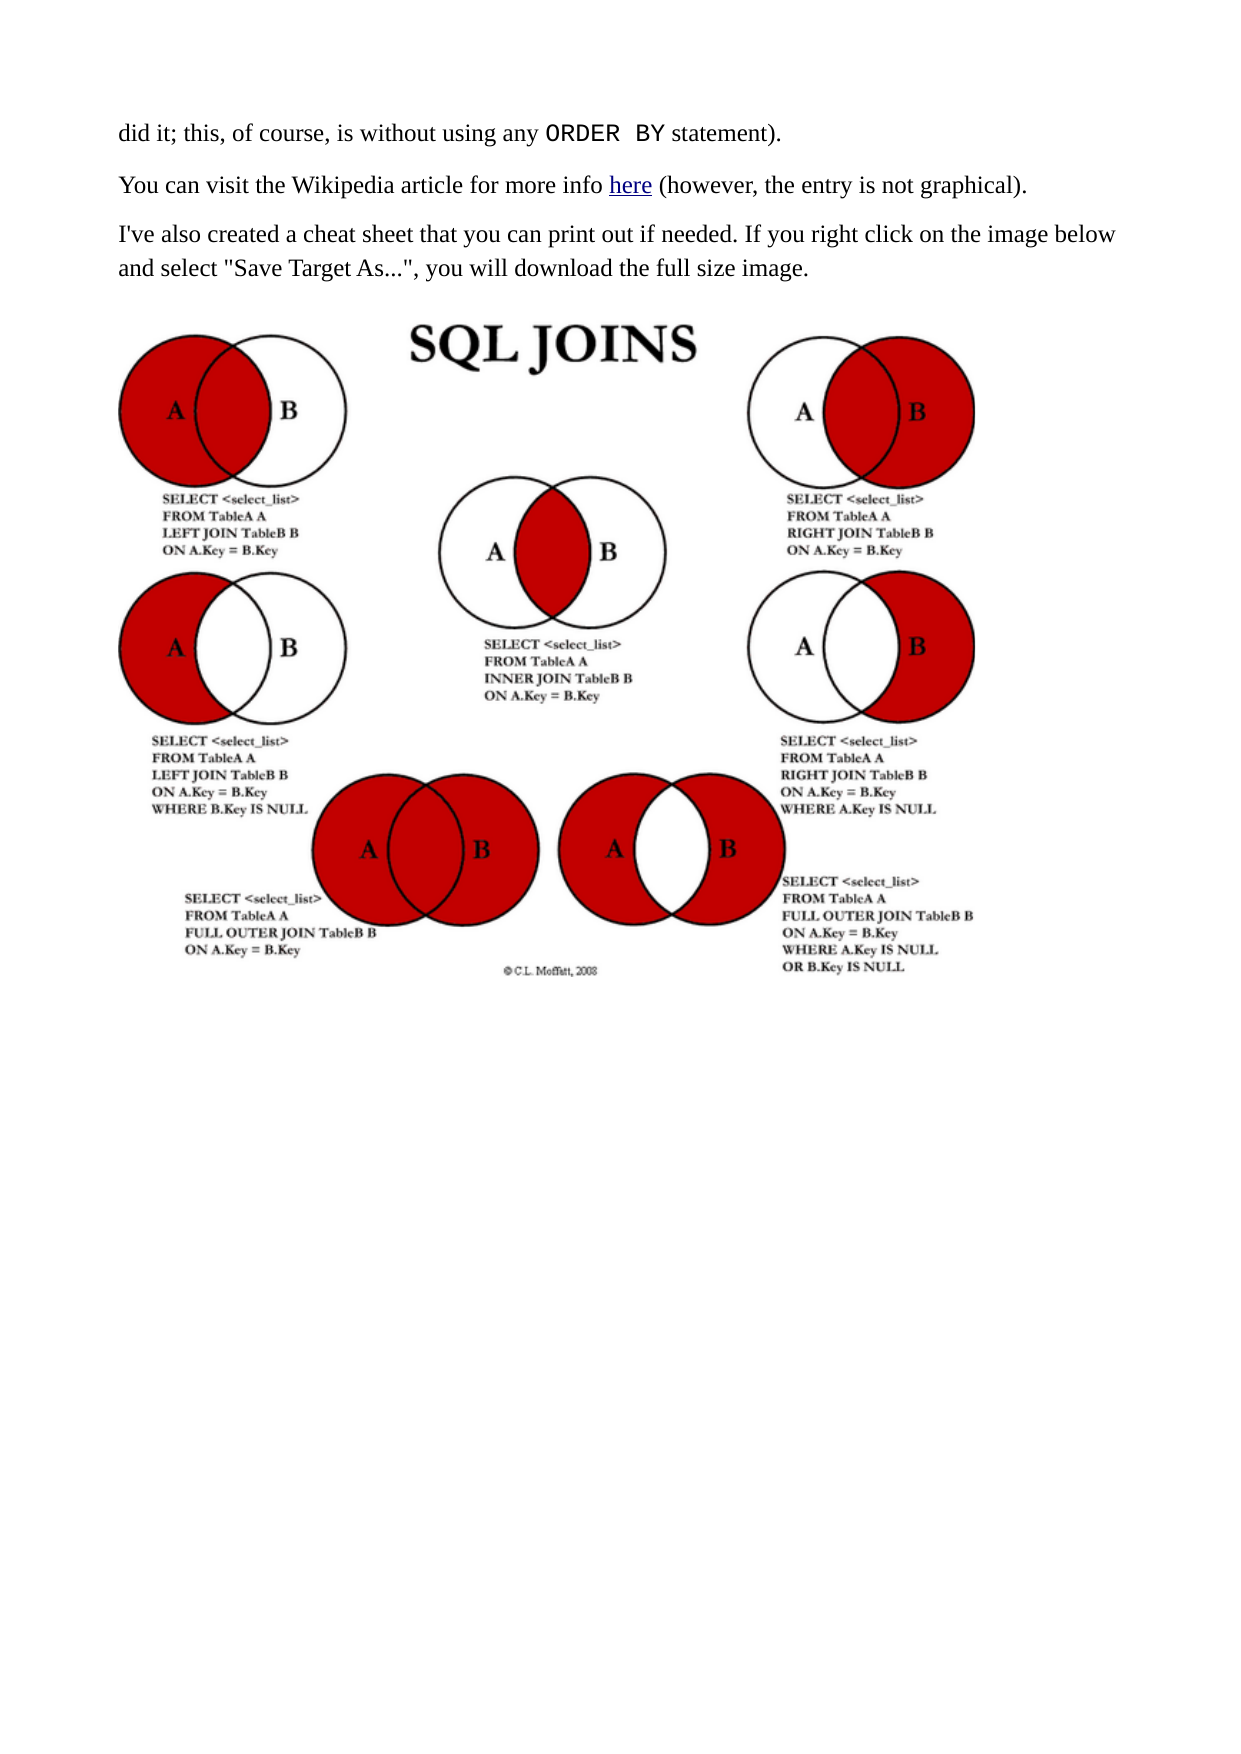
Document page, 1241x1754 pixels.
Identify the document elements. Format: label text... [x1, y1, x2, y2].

picture [118, 302, 976, 977]
text did it; this, of course, is without using any ORDER BY statement). [118, 118, 1122, 149]
text I've also created a cheat sheet that you can print out if needed. If you right click on the image below and select "Save Target As...", you will download the full size image. [118, 219, 1122, 282]
text You can visit the Wikipedia article for more info here (however, the entry is not graphical). [118, 170, 1122, 198]
